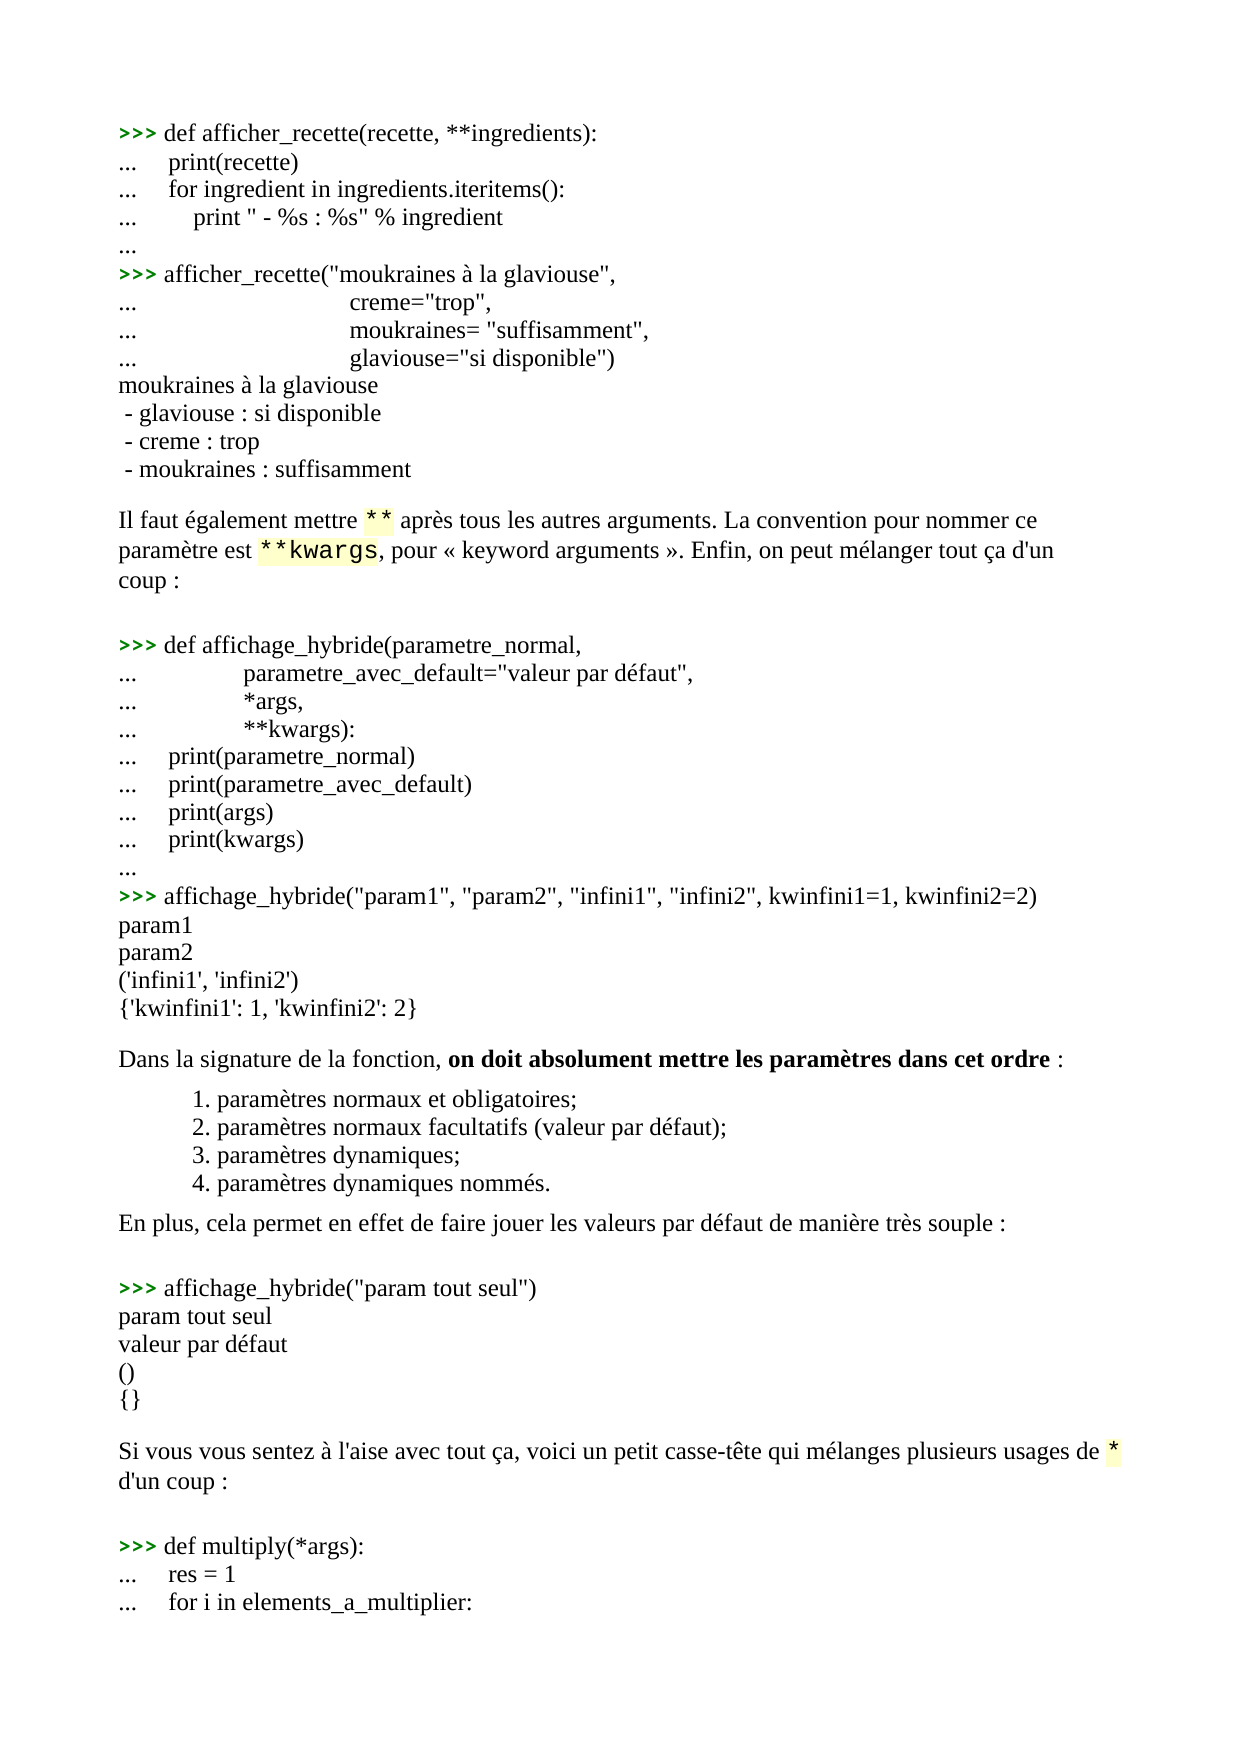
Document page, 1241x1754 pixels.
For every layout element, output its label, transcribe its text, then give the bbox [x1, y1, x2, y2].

text Dans la signature de la fonction, on doit absolument mettre les paramètres dans cet ordre : [118, 1045, 1122, 1073]
text >>> def affichage_hybride(parametre_normal, ... parametre_avec_default="valeur par défaut", ... *args, ... **kwargs): ... print(parametre_normal) ... print(parametre_avec_default) ... print(args) ... print(kwargs) ... >>> affichage_hybride("param1", "param2", "infini1", "infini2", kwinfini1=1, kwinfini2=2) param1 param2 ('infini1', 'infini2') {'kwinfini1': 1, 'kwinfini2': 2} [118, 629, 1122, 1022]
list paramètres dynamiques; [118, 1141, 1122, 1169]
list paramètres dynamiques nommés. [118, 1169, 1122, 1196]
list paramètres normaux et obligatoires; [118, 1086, 1122, 1113]
text >>> affichage_hybride("param tout seul") param tout seul valeur par défaut () {} [118, 1273, 1122, 1413]
list paramètres normaux facultatifs (valeur par défaut); [118, 1113, 1122, 1141]
text En plus, cela permet en effet de faire jouer les valeurs par défaut de manière très souple : [118, 1209, 1122, 1237]
text >>> def multiply(*args): ... res = 1 ... for i in elements_a_multiplier: [118, 1531, 1122, 1616]
text >>> def afficher_recette(recette, **ingredients): ... print(recette) ... for ingredient in ingredients.iteritems(): ... print " - %s : %s" % ingredient ... >>> afficher_recette("moukraines à la glaviouse", ... creme="trop", ... moukraines= "suffisamment", ... glaviouse="si disponible") moukraines à la glaviouse - glaviouse : si disponible - creme : trop - moukraines : suffisamment [118, 118, 1122, 482]
text Il faut également mettre ** après tous les autres arguments. La convention pour nommer ce paramètre est **kwargs, pour « keyword arguments ». Enfin, on peut mélanger tout ça d'un coup : [118, 506, 1122, 593]
text Si vous vous sentez à l'aise avec tout ça, voici un petit casse-tête qui mélanges plusieurs usages de * d'un coup : [118, 1437, 1122, 1494]
